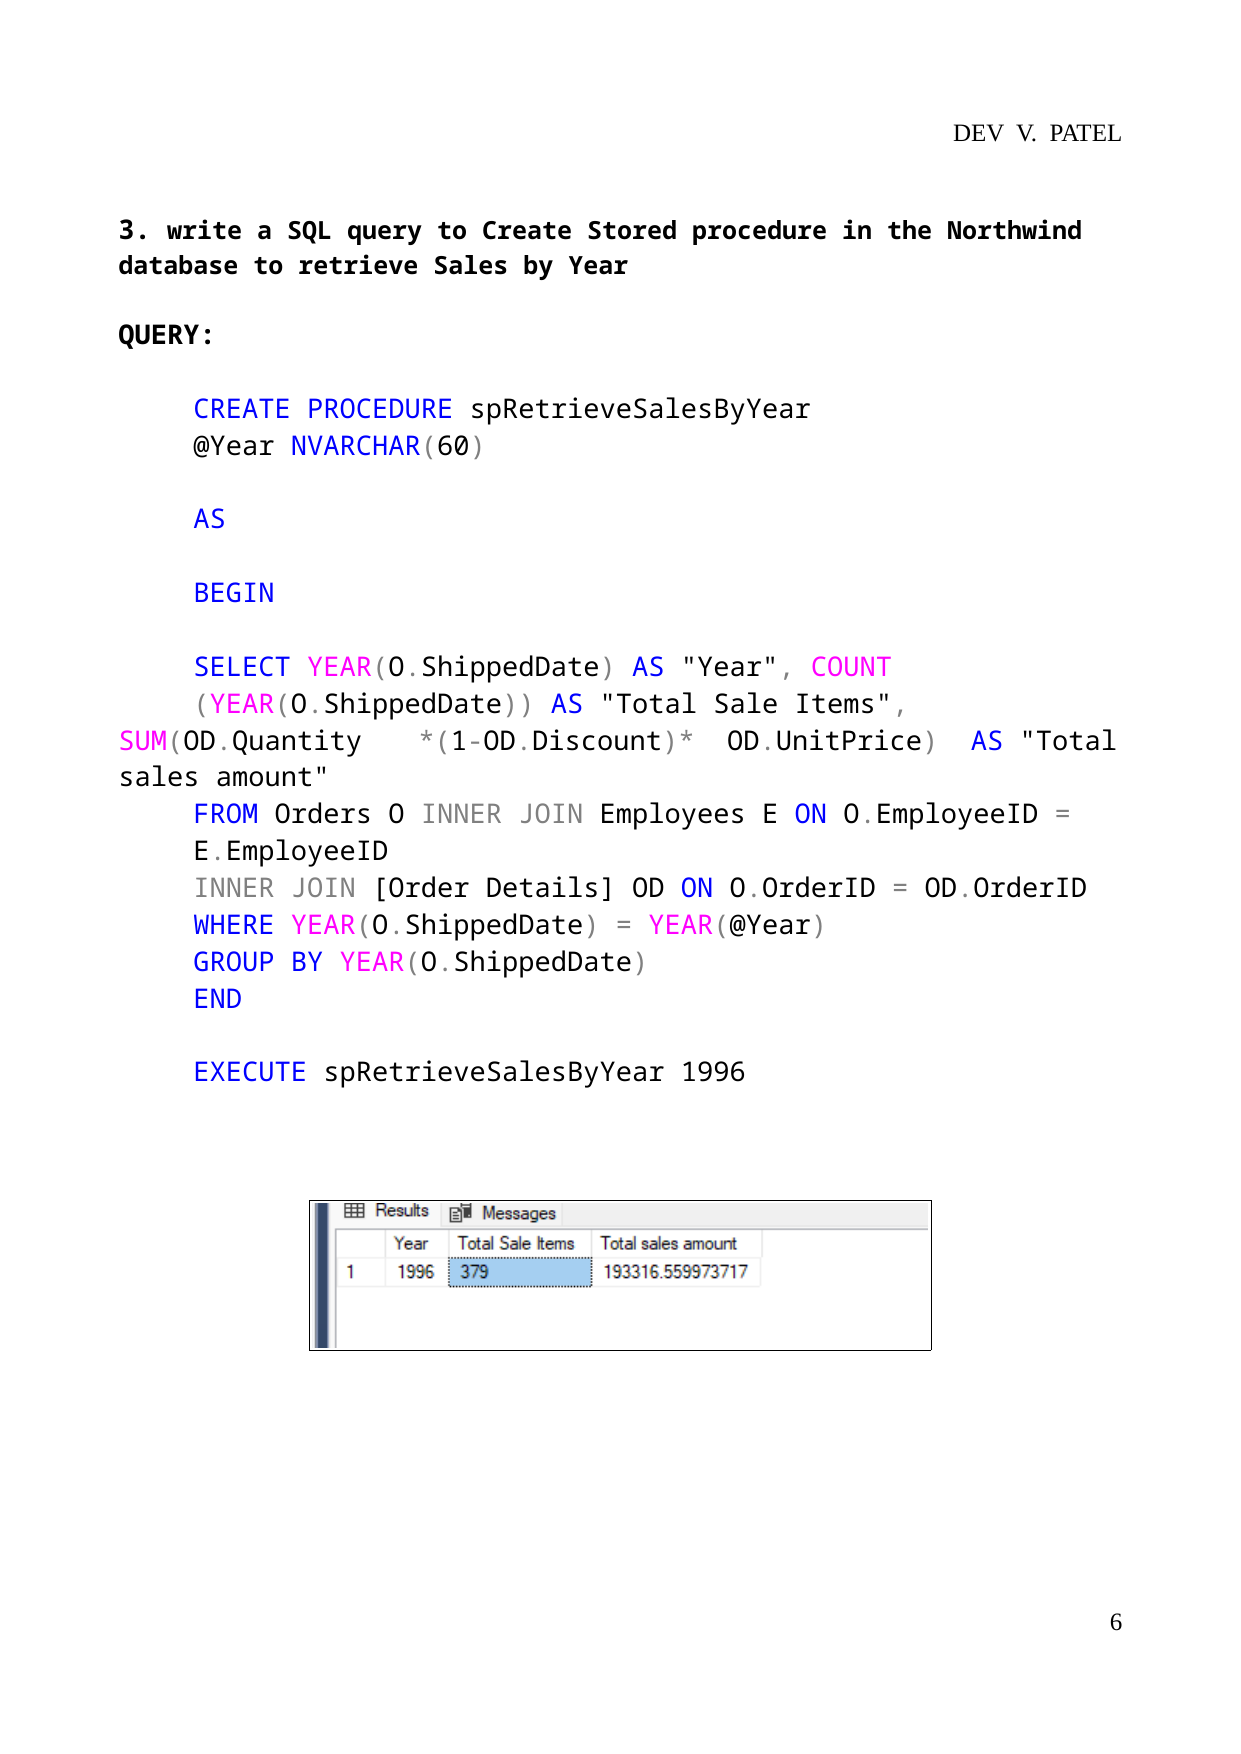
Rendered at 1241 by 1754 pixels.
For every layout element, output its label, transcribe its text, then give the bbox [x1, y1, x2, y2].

text @Year NVARCHAR(60) [118, 426, 1122, 463]
text WHERE YEAR(O.ShippedDate) = YEAR(@Year) [118, 905, 1122, 942]
text FROM Orders O INNER JOIN Employees E ON O.EmployeeID = E.EmployeeID [118, 795, 1122, 868]
text CREATE PROCEDURE spRetrieveSalesByYear [118, 389, 1122, 426]
text EXECUTE spRetrieveSalesByYear 1996 [118, 1053, 1122, 1090]
text 3. write a SQL query to Create Stored procedure in the Northwind database to retrieve Sales by Year [118, 210, 1122, 281]
text SELECT YEAR(O.ShippedDate) AS "Year", COUNT (YEAR(O.ShippedDate)) AS "Total Sale Items", SUM(OD.Quantity *(1-OD.Discount)* OD.UnitPrice) AS "Total sales amount" [118, 647, 1122, 795]
text INNER JOIN [Order Details] OD ON O.OrderID = OD.OrderID [118, 868, 1122, 905]
text AS [118, 500, 1122, 537]
text QUERY: [118, 315, 1122, 352]
text BEGIN [118, 573, 1122, 610]
text GROUP BY YEAR(O.ShippedDate) [118, 942, 1122, 979]
text END [118, 979, 1122, 1016]
picture [312, 1203, 928, 1348]
